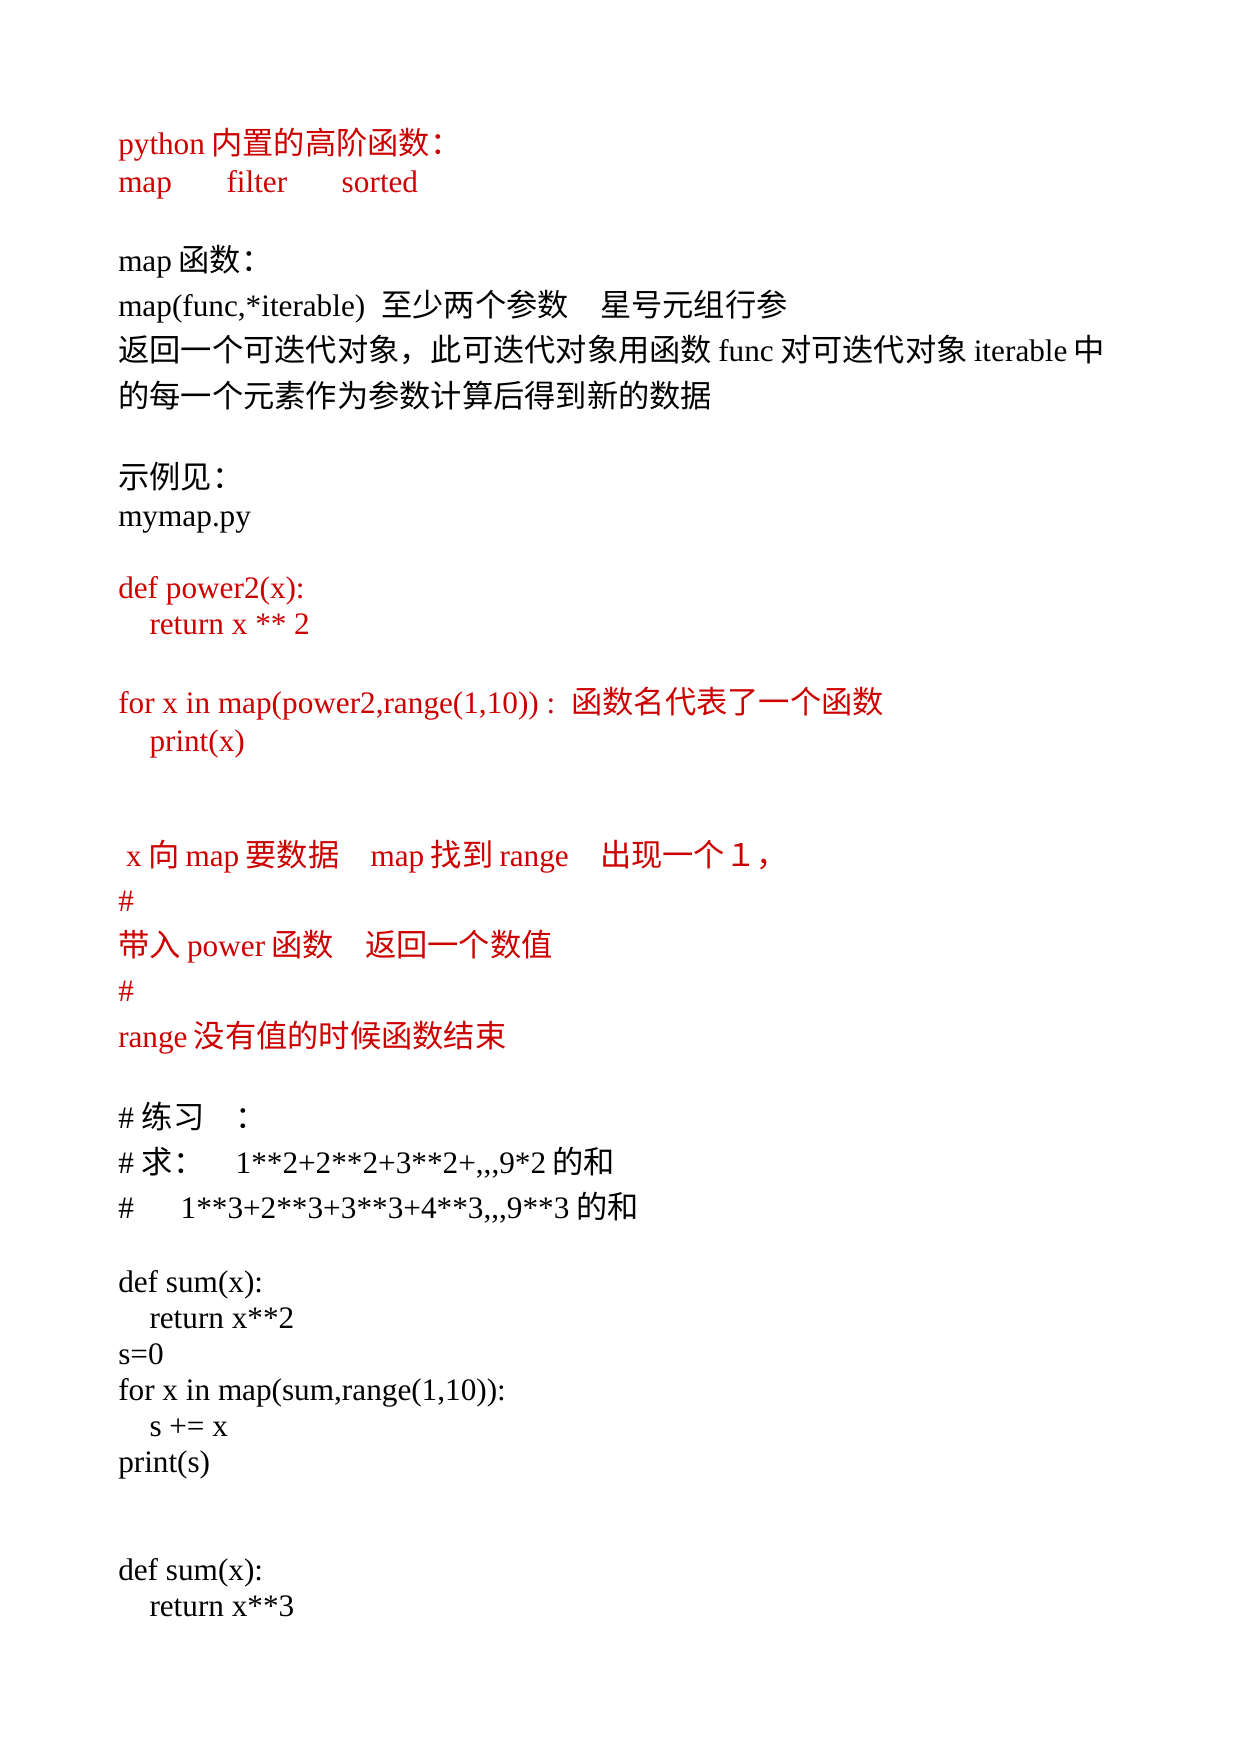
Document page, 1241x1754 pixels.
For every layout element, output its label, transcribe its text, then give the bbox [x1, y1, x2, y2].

text for x in map(power2,range(1,10)) : 函数名代表了一个函数 [118, 677, 1122, 722]
text def sum(x): [118, 1551, 1122, 1587]
text mymap.py [118, 497, 1122, 533]
text def power2(x): [118, 569, 1122, 605]
text # 求： 1**2+2**2+3**2+,,,9*2的和 [118, 1137, 1122, 1182]
text for x in map(sum,range(1,10)): [118, 1371, 1122, 1407]
text print(s) [118, 1443, 1122, 1479]
text map(func,*iterable) 至少两个参数 星号元组行参 [118, 280, 1122, 326]
text # 1**3+2**3+3**3+4**3,,,9**3的和 [118, 1182, 1122, 1227]
text x向map要数据 map找到range 出现一个１， [118, 830, 1122, 875]
text def sum(x): [118, 1263, 1122, 1299]
text return x ** 2 [118, 605, 1122, 641]
text s=0 [118, 1335, 1122, 1371]
text return x**3 [118, 1587, 1122, 1623]
text print(x) [118, 722, 1122, 758]
text return x**2 [118, 1299, 1122, 1335]
text 示例见： [118, 452, 1122, 497]
text 返回一个可迭代对象，此可迭代对象用函数func对可迭代对象iterable中的每一个元素作为参数计算后得到新的数据 [118, 326, 1122, 416]
text s += x [118, 1407, 1122, 1443]
text python内置的高阶函数： [118, 118, 1122, 163]
text # 带入power函数 返回一个数值 [118, 875, 1122, 966]
text # 练习 ： [118, 1092, 1122, 1137]
text map函数： [118, 235, 1122, 280]
text map filter sorted [118, 163, 1122, 199]
text # range没有值的时候函数结束 [118, 966, 1122, 1056]
